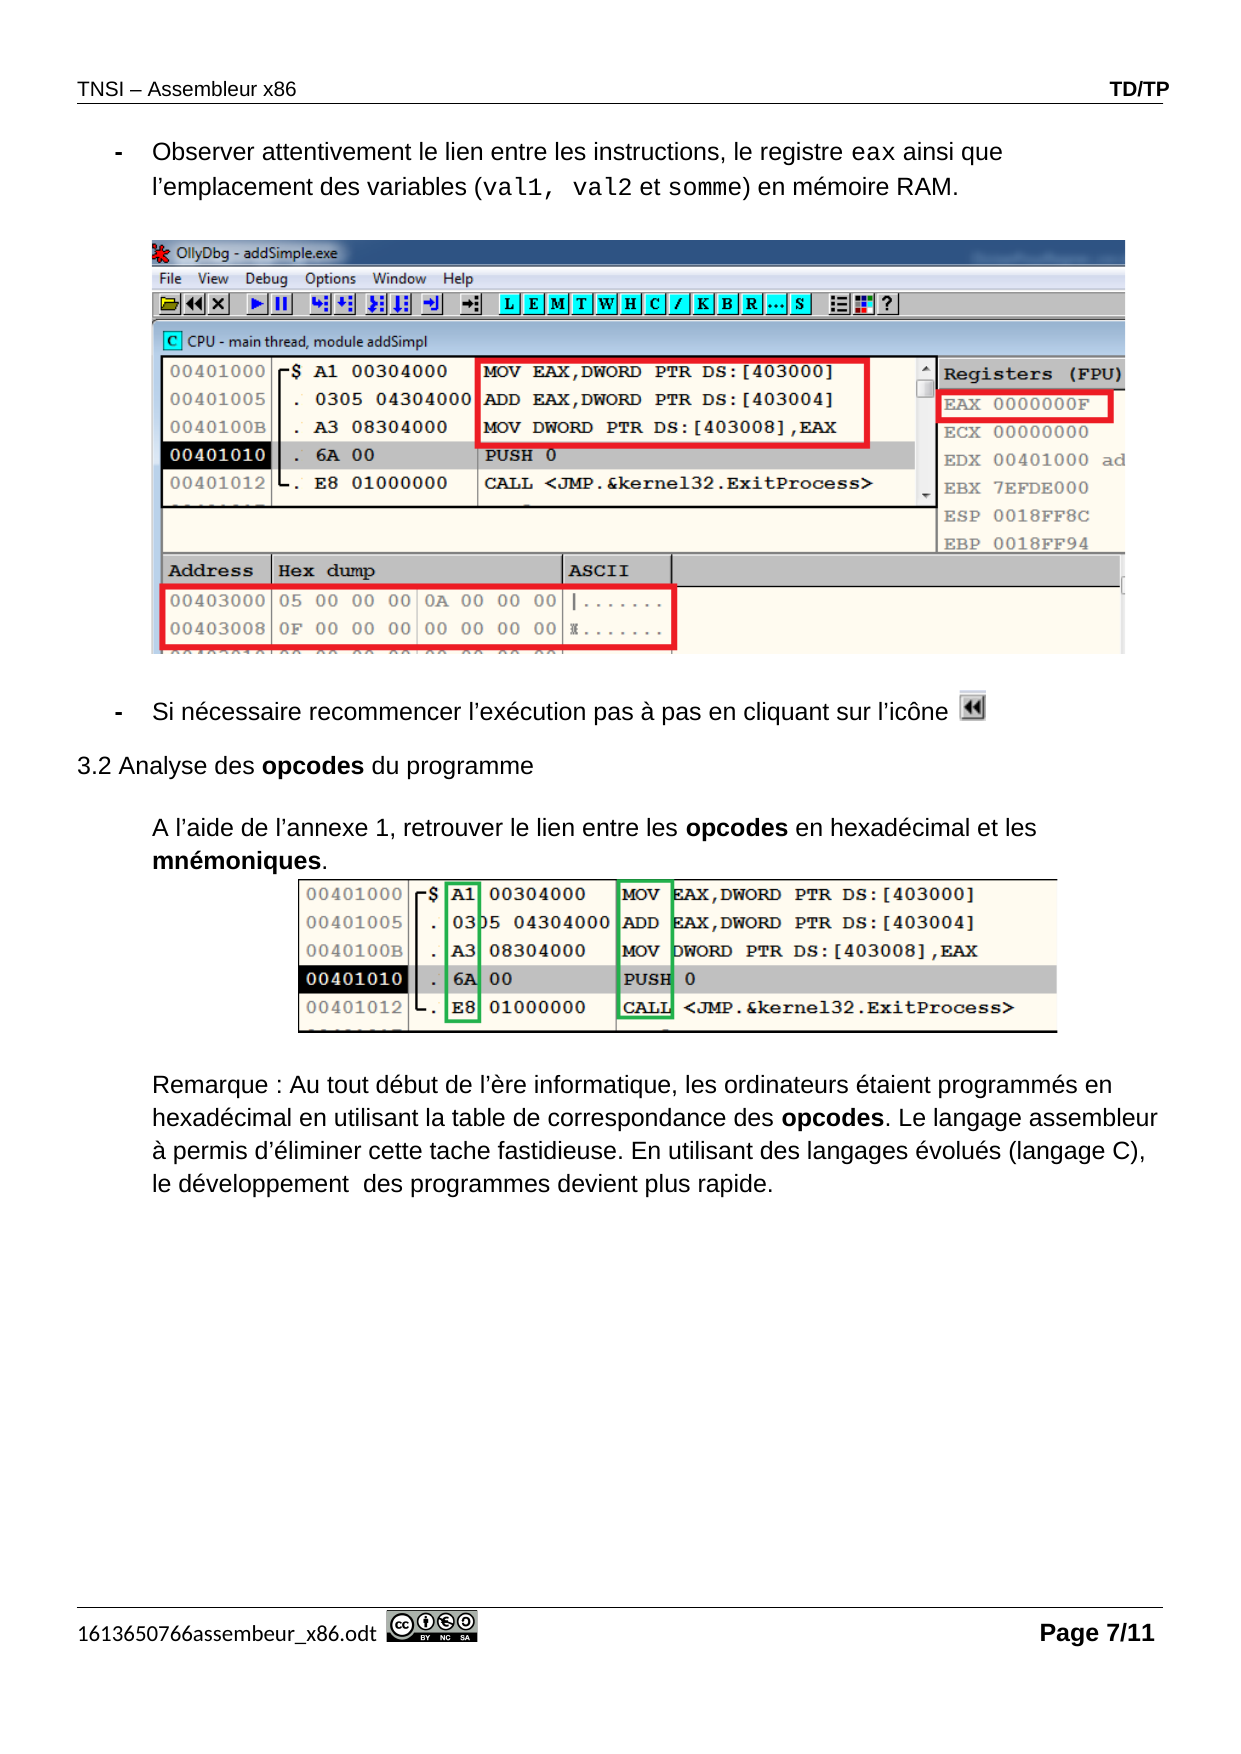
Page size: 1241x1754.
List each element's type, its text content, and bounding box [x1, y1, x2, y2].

picture [298, 879, 1058, 1033]
list Si nécessaire recommencer l’exécution pas à pas en cliquant sur l’icône [114, 691, 1163, 726]
text 3.2 Analyse des opcodes du programme [77, 751, 1163, 780]
list A l’aide de l’annexe 1, retrouver le lien entre les opcodes en hexadécimal et les mnémoniques. [152, 813, 1163, 875]
list Observer attentivement le lien entre les instructions, le registre eax ainsi que l’emplacement des variables (val1, val2 et somme) en mémoire RAM. [114, 137, 1163, 203]
picture [959, 690, 986, 721]
picture [151, 240, 1125, 654]
picture [386, 1610, 478, 1642]
list Remarque : Au tout début de l’ère informatique, les ordinateurs étaient programmés en hexadécimal en utilisant la table de correspondance des opcodes. Le langage assembleur à permis d’éliminer cette tache fastidieuse. En utilisant des langages évolués (langage C), le développement des programmes devient plus rapide. [152, 1070, 1163, 1198]
